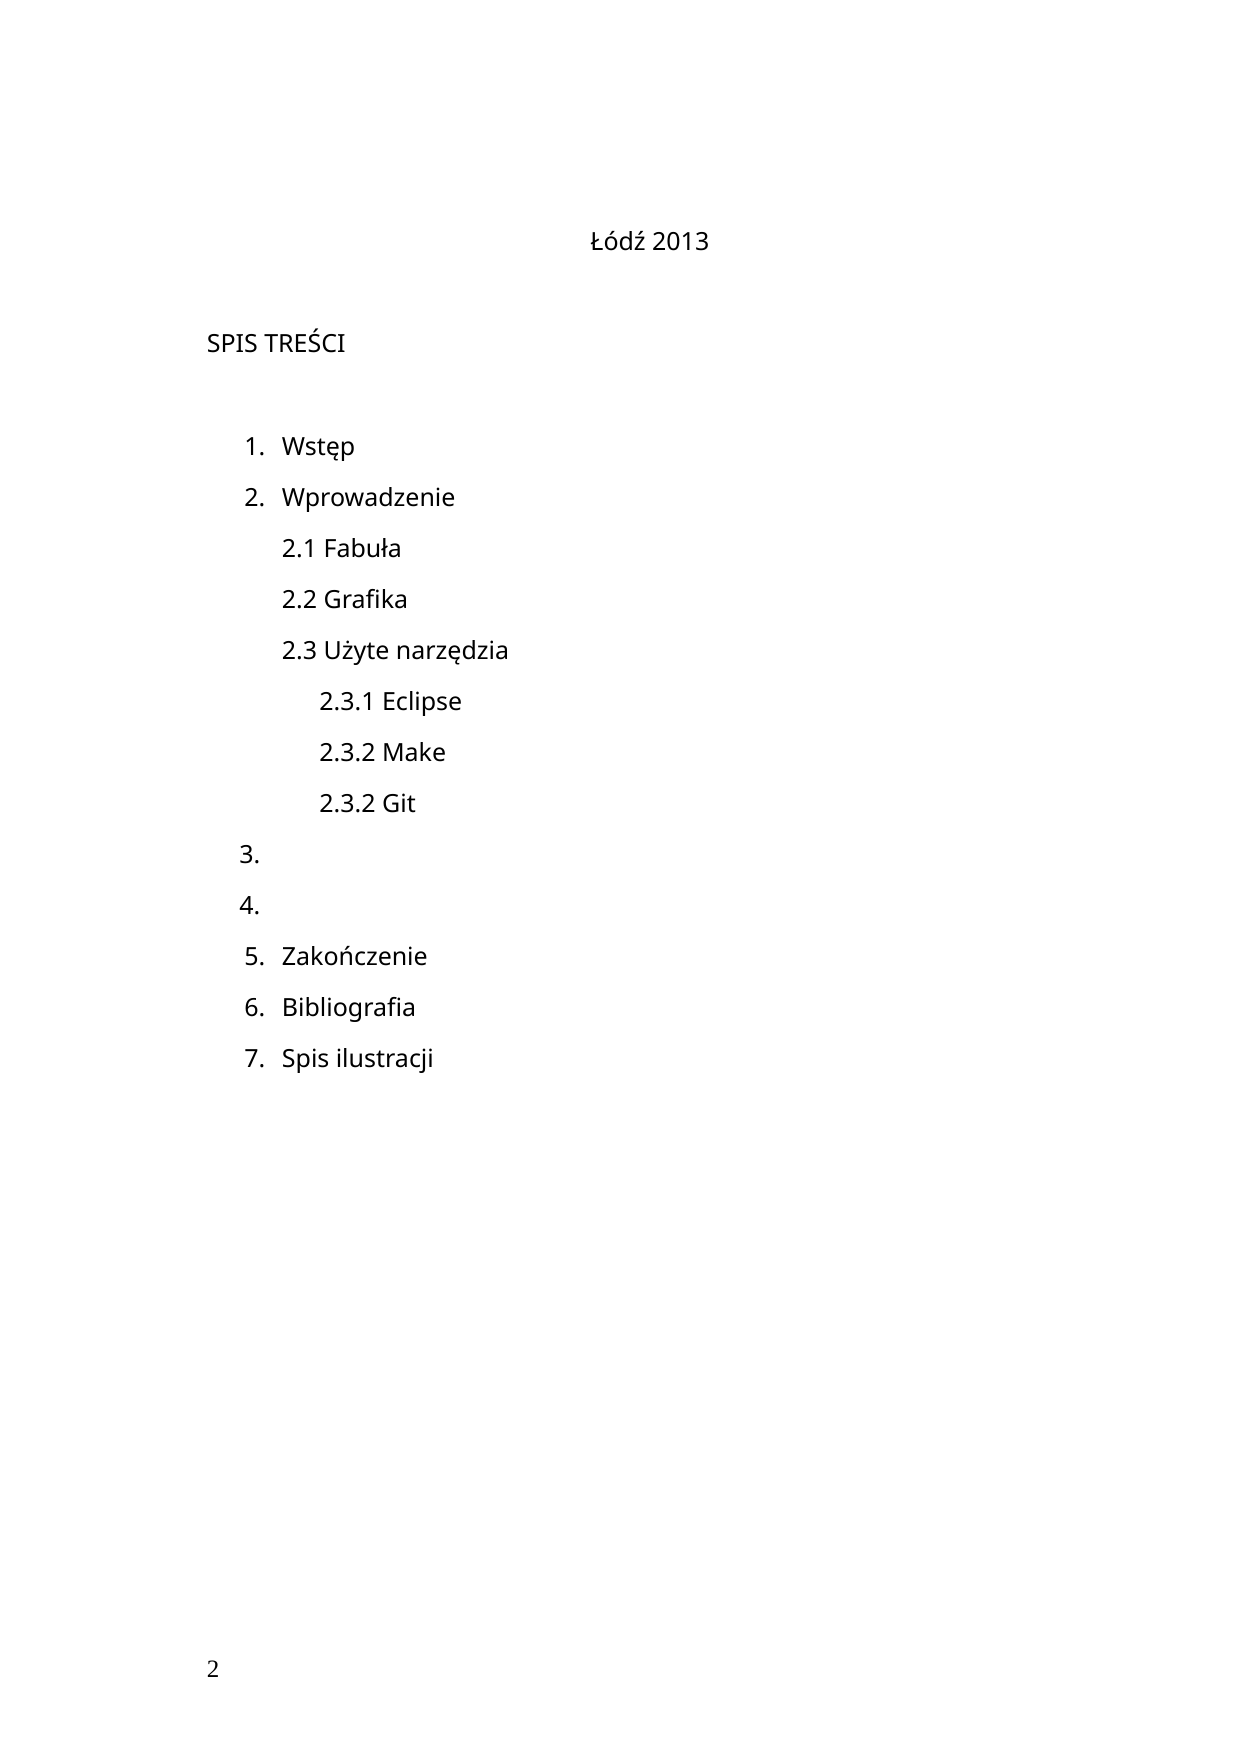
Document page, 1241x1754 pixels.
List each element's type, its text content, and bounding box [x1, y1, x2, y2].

text Łódź 2013 [207, 224, 1093, 258]
list 2.1 Fabuła [244, 530, 1093, 564]
list Spis ilustracji [244, 1041, 1093, 1075]
list 2.3.1 Eclipse [282, 683, 1093, 717]
list 2.2 Grafika [244, 581, 1093, 615]
list Bibliografia [244, 989, 1093, 1024]
list Wstęp [244, 428, 1093, 462]
text 4. [207, 887, 1093, 922]
text SPIS TREŚCI [207, 326, 1093, 360]
list 2.3.2 Git [282, 785, 1093, 819]
list 2.3 Użyte narzędzia [244, 632, 1093, 666]
list 2.3.2 Make [282, 734, 1093, 768]
text 3. [207, 836, 1093, 871]
list Wprowadzenie [244, 479, 1093, 513]
list Zakończenie [244, 938, 1093, 973]
